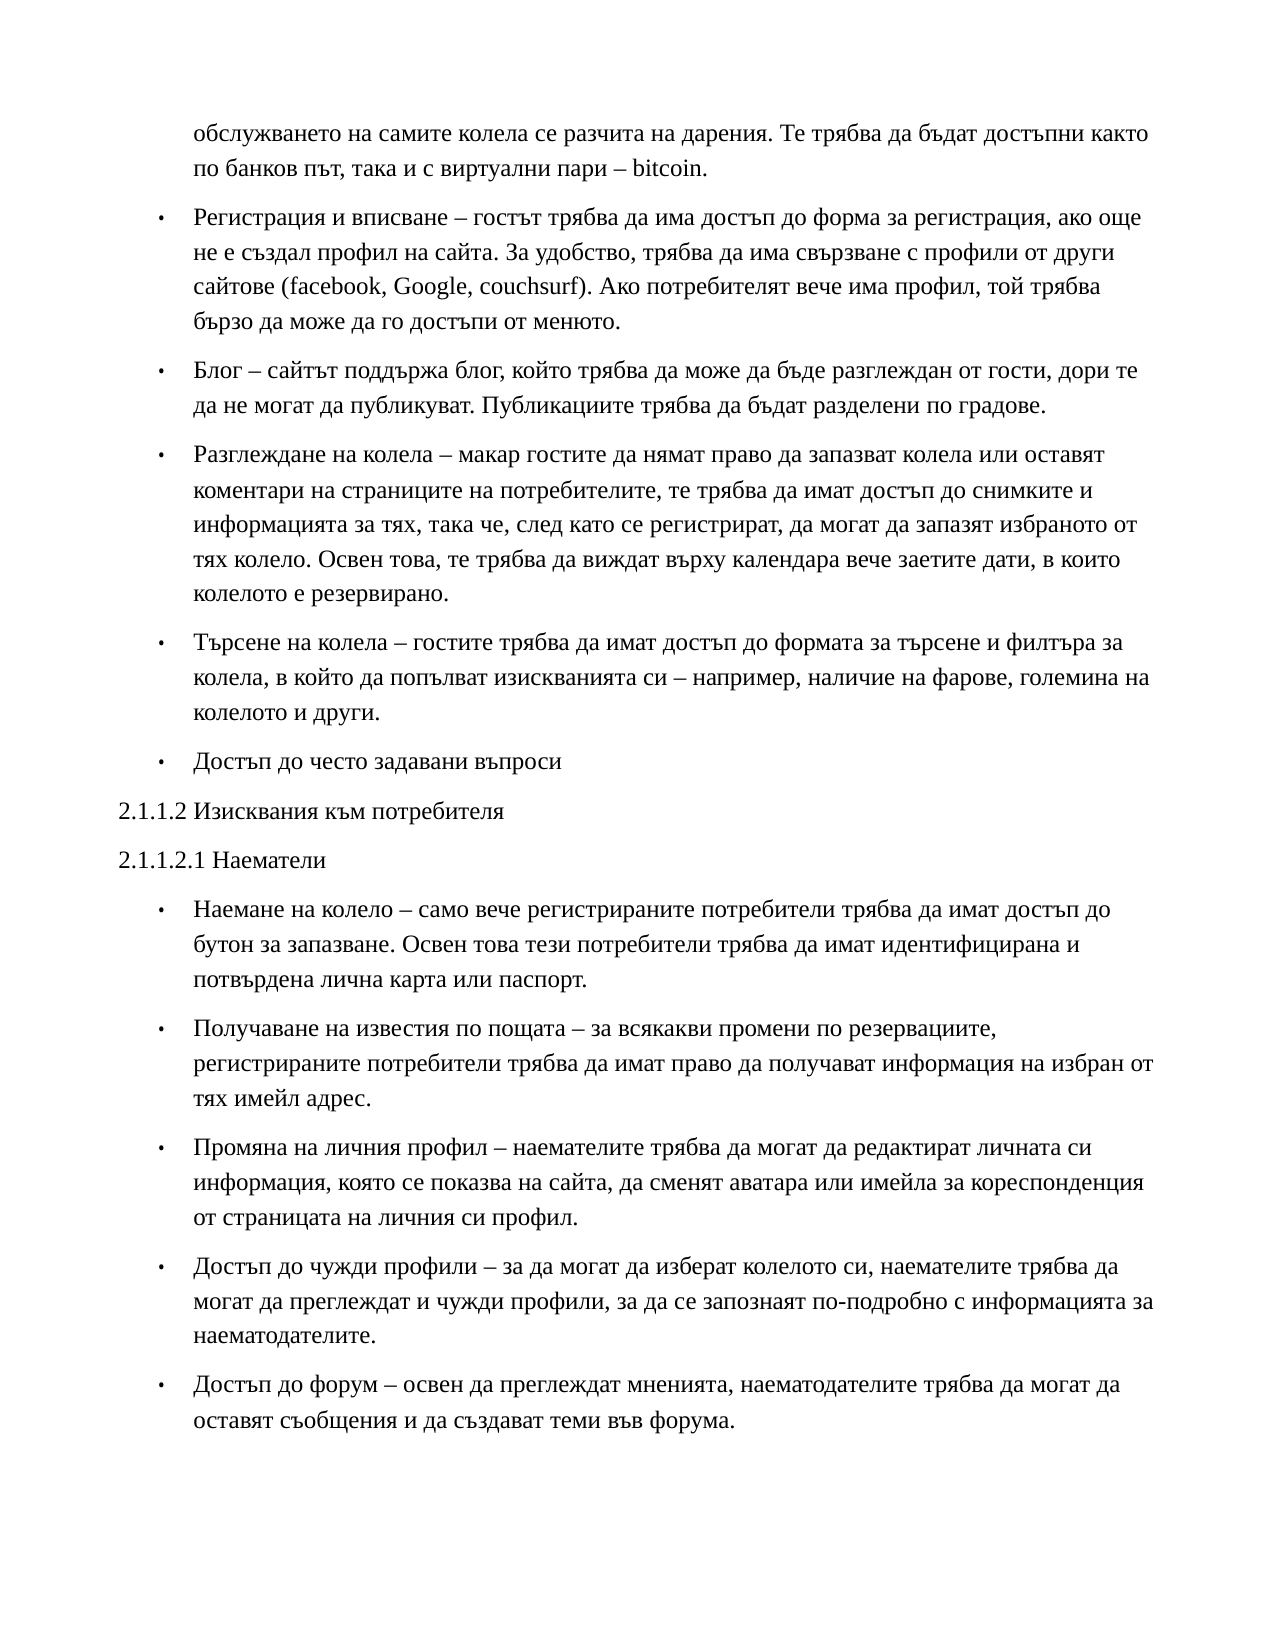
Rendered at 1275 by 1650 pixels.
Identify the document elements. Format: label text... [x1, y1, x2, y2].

list Регистрация и вписване – гостът трябва да има достъп до форма за регистрация, ако още не е създал профил на сайта. За удобство, трябва да има свързване с профили от други сайтове (facebook, Google, couchsurf). Ако потребителят вече има профил, той трябва бързо да може да го достъпи от менюто. [156, 202, 1157, 335]
list обслужването на самите колела се разчита на дарения. Те трябва да бъдат достъпни както по банков път, така и с виртуални пари – bitcoin. [156, 118, 1157, 181]
text 2.1.1.2 Изисквания към потребителя [118, 796, 1157, 825]
list Достъп до форум – освен да преглеждат мненията, наематодателите трябва да могат да оставят съобщения и да създават теми във форума. [156, 1369, 1157, 1434]
list Блог – сайтът поддържа блог, който трябва да може да бъде разглеждан от гости, дори те да не могат да публикуват. Публикациите трябва да бъдат разделени по градове. [156, 355, 1157, 419]
list Наемане на колело – само вече регистрираните потребители трябва да имат достъп до бутон за запазване. Освен това тези потребители трябва да имат идентифицирана и потвърдена лична карта или паспорт. [156, 894, 1157, 993]
text 2.1.1.2.1 Наематели [118, 845, 1157, 874]
list Промяна на личния профил – наемателите трябва да могат да редактират личната си информация, която се показва на сайта, да сменят аватара или имейла за кореспонденция от страницата на личния си профил. [156, 1132, 1157, 1230]
list Получаване на известия по пощата – за всякакви промени по резервациите, регистрираните потребители трябва да имат право да получават информация на избран от тях имейл адрес. [156, 1013, 1157, 1112]
list Достъп до чужди профили – за да могат да изберат колелото си, наемателите трябва да могат да преглеждат и чужди профили, за да се запознаят по-подробно с информацията за наематодателите. [156, 1251, 1157, 1349]
list Разглеждане на колела – макар гостите да нямат право да запазват колела или оставят коментари на страниците на потребителите, те трябва да имат достъп до снимките и информацията за тях, така че, след като се регистрират, да могат да запазят избраното от тях колело. Освен това, те трябва да виждат върху календара вече заетите дати, в които колелото е резервирано. [156, 439, 1157, 607]
list Търсене на колела – гостите трябва да имат достъп до формата за търсене и филтъра за колела, в който да попълват изискванията си – например, наличие на фарове, големина на колелото и други. [156, 627, 1157, 726]
list Достъп до често задавани въпроси [156, 746, 1157, 776]
